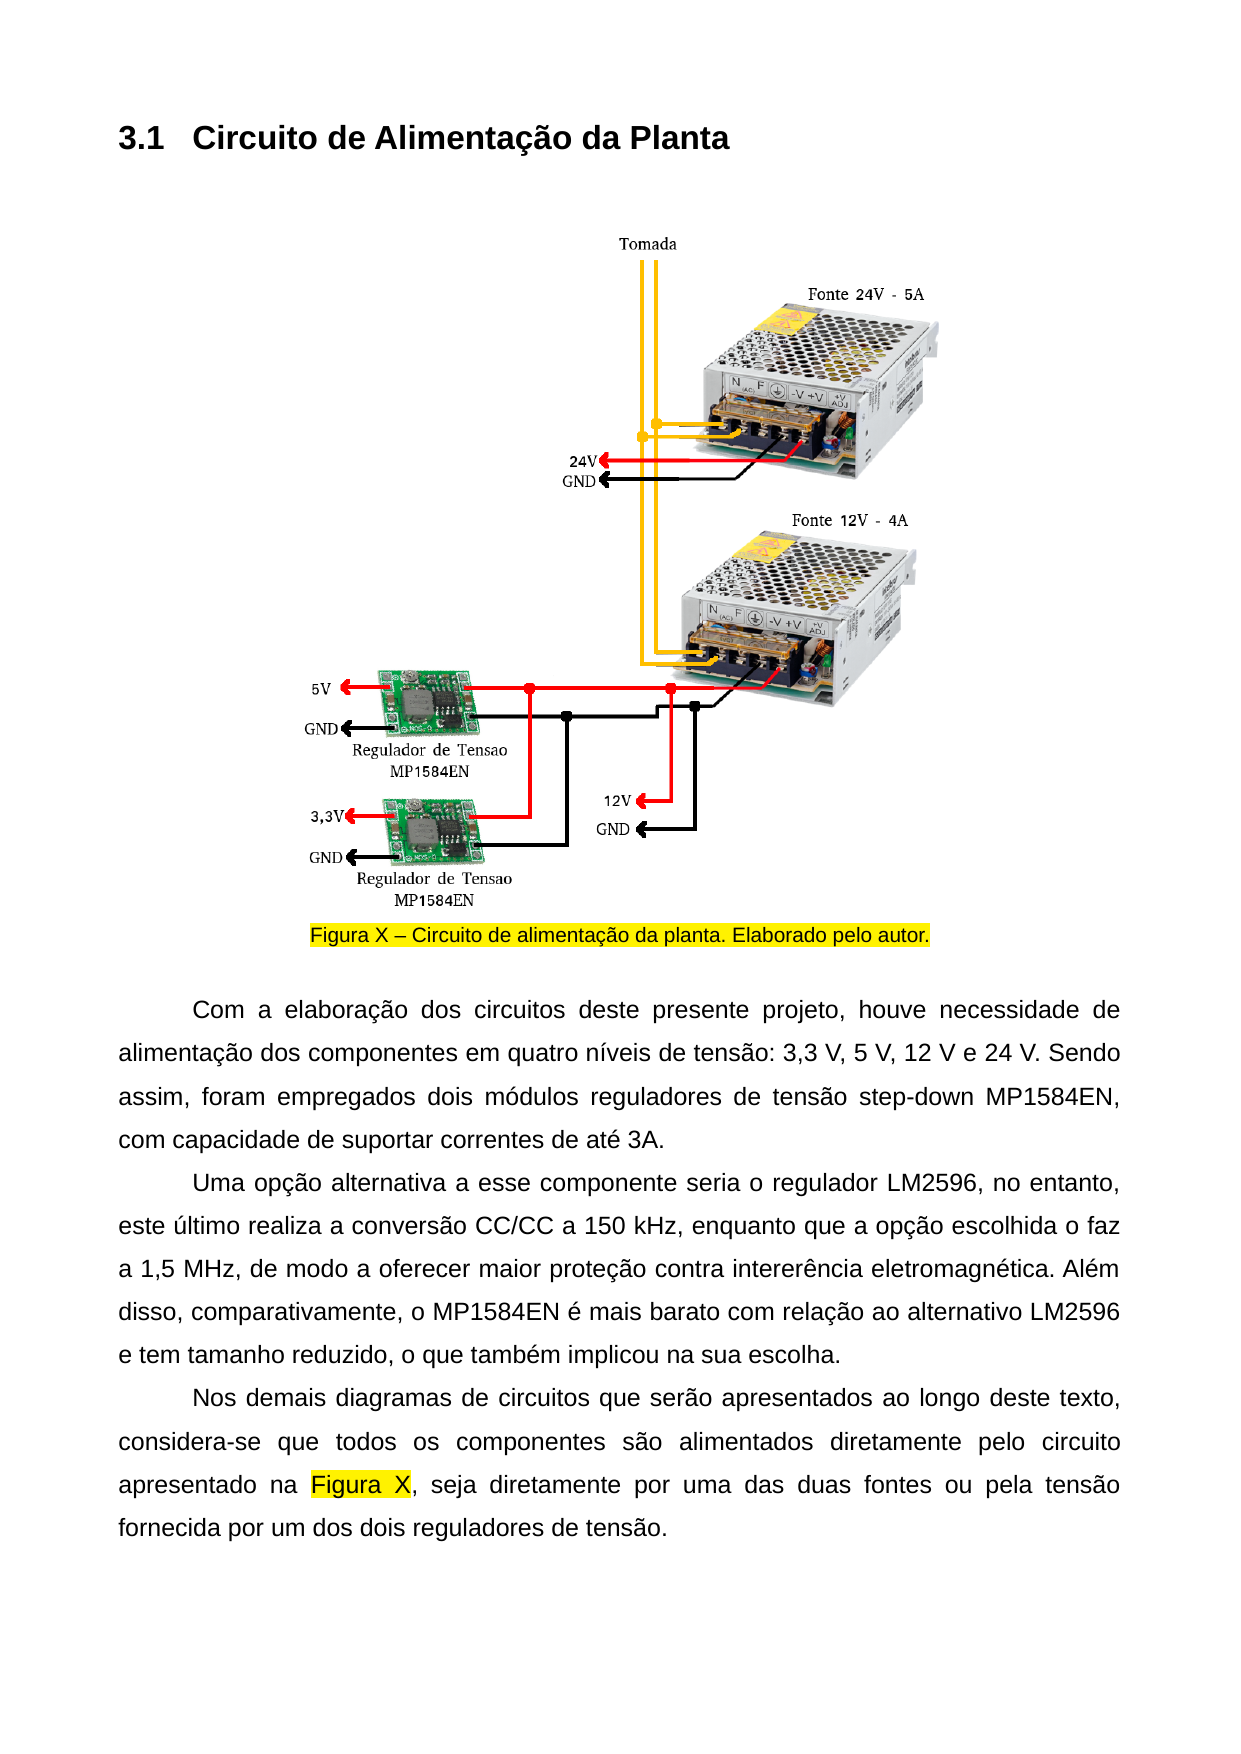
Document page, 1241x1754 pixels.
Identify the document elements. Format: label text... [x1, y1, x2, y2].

text Nos demais diagramas de circuitos que serão apresentados ao longo deste texto, considera-se que todos os componentes são alimentados diretamente pelo circuito apresentado na Figura X, seja diretamente por uma das duas fontes ou pela tensão fornecida por um dos dois reguladores de tensão. [118, 1383, 1122, 1541]
text Uma opção alternativa a esse componente seria o regulador LM2596, no entanto, este último realiza a conversão CC/CC a 150 kHz, enquanto que a opção escolhida o faz a 1,5 MHz, de modo a oferecer maior proteção contra intererência eletromagnética. Além disso, comparativamente, o MP1584EN é mais barato com relação ao alternativo LM2596 e tem tamanho reduzido, o que também implicou na sua escolha. [118, 1168, 1122, 1369]
text Com a elaboração dos circuitos deste presente projeto, houve necessidade de alimentação dos componentes em quatro níveis de tensão: 3,3 V, 5 V, 12 V e 24 V. Sendo assim, foram empregados dois módulos reguladores de tensão step-down MP1584EN, com capacidade de suportar correntes de até 3A. [118, 995, 1122, 1153]
picture [290, 233, 950, 910]
text 3.1 Circuito de Alimentação da Planta [118, 118, 1122, 157]
text Figura X – Circuito de alimentação da planta. Elaborado pelo autor. [118, 923, 1122, 947]
